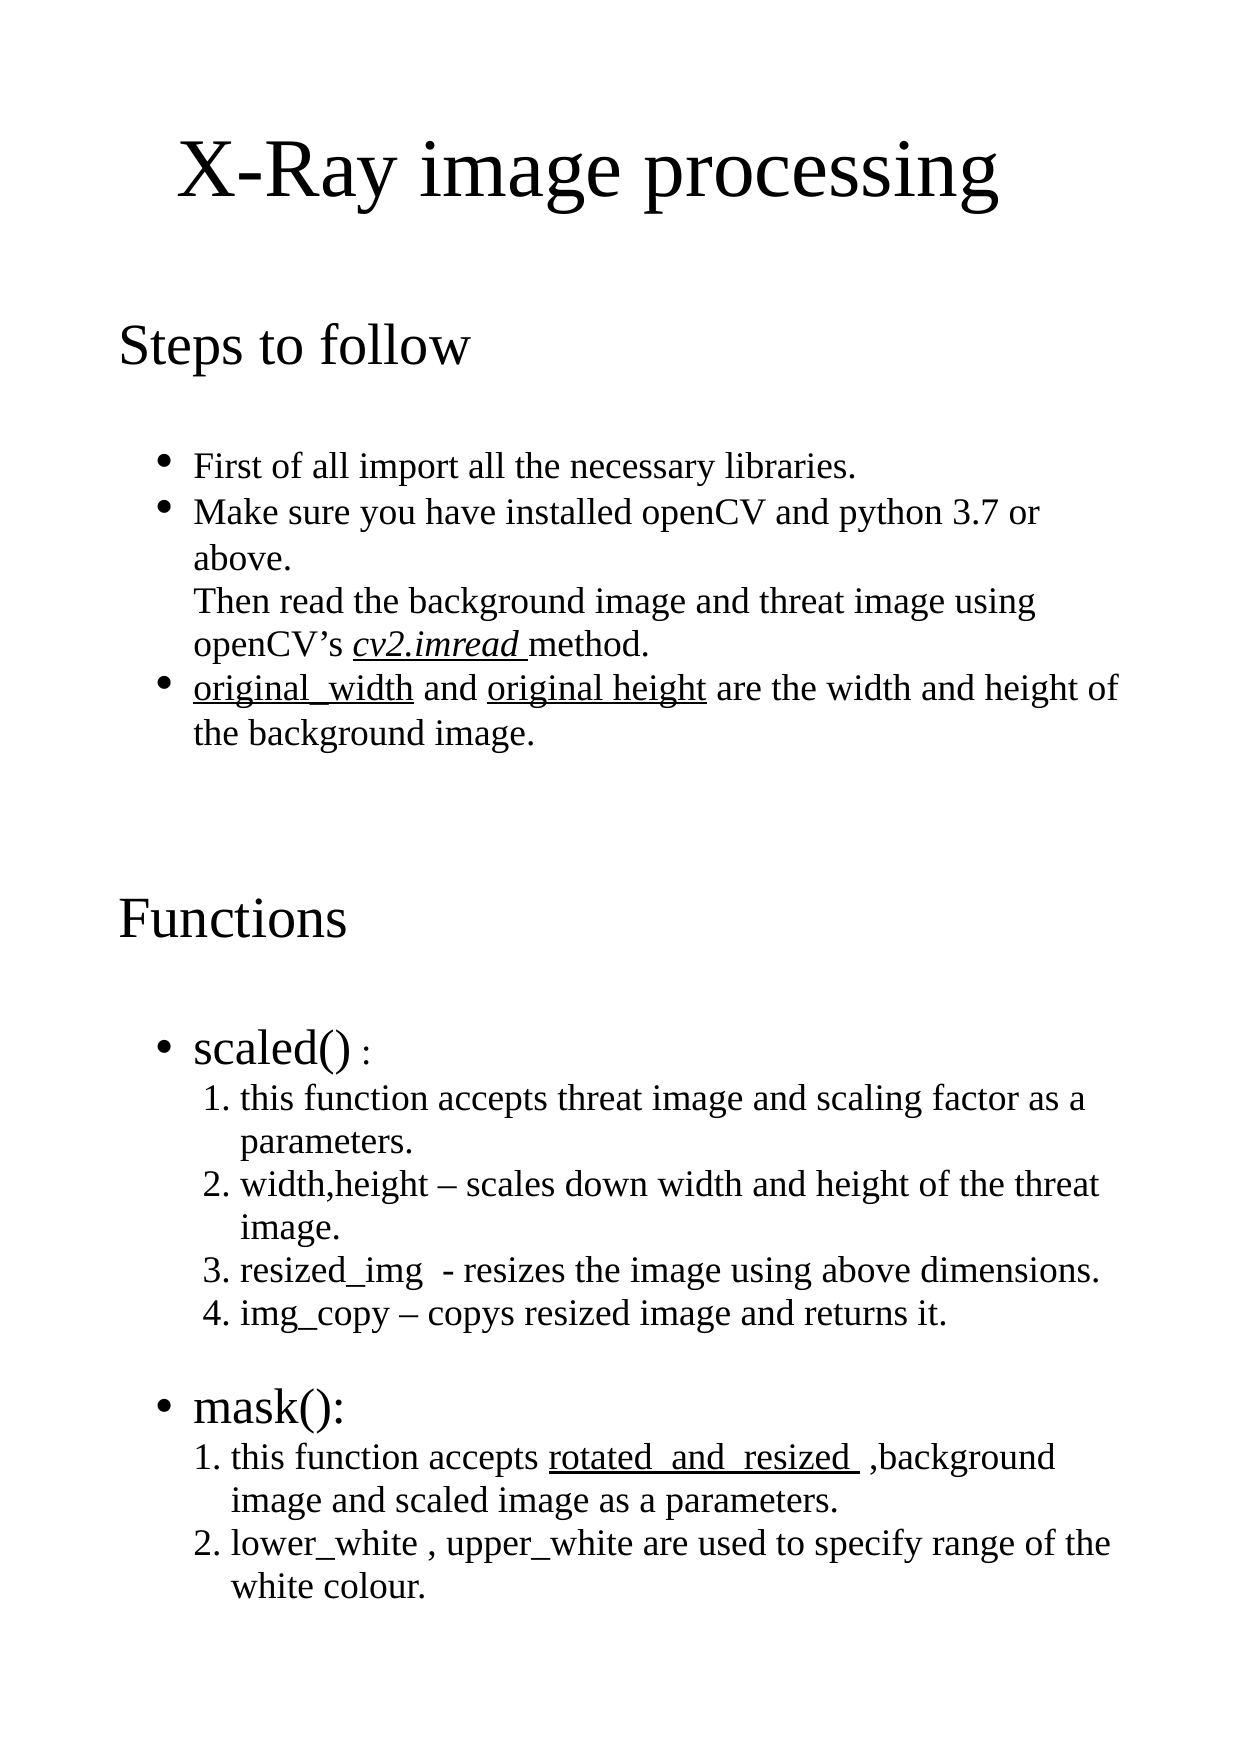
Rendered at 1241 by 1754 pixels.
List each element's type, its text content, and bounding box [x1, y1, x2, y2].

list this function accepts rotated_and_resized ,background image and scaled image as a parameters. [193, 1434, 1122, 1521]
list resized_img - resizes the image using above dimensions. [202, 1247, 1122, 1291]
list Then read the background image and threat image using openCV’s cv2.imread method. [156, 579, 1122, 665]
list lower_white , upper_white are used to specify range of the white colour. [193, 1521, 1122, 1607]
list Make sure you have installed openCV and python 3.7 or above. [156, 490, 1122, 579]
list scaled() : [156, 1017, 1122, 1075]
list this function accepts threat image and scaling factor as a parameters. [202, 1075, 1122, 1161]
list width,height – scales down width and height of the threat image. [202, 1161, 1122, 1247]
list mask(): [156, 1377, 1122, 1434]
text Functions [118, 883, 1122, 950]
list original_width and original height are the width and height of the background image. [156, 665, 1122, 754]
text X-Ray image processing [118, 118, 1122, 214]
text Steps to follow [118, 310, 1122, 377]
list img_copy – copys resized image and returns it. [202, 1291, 1122, 1334]
list First of all import all the necessary libraries. [156, 444, 1122, 490]
